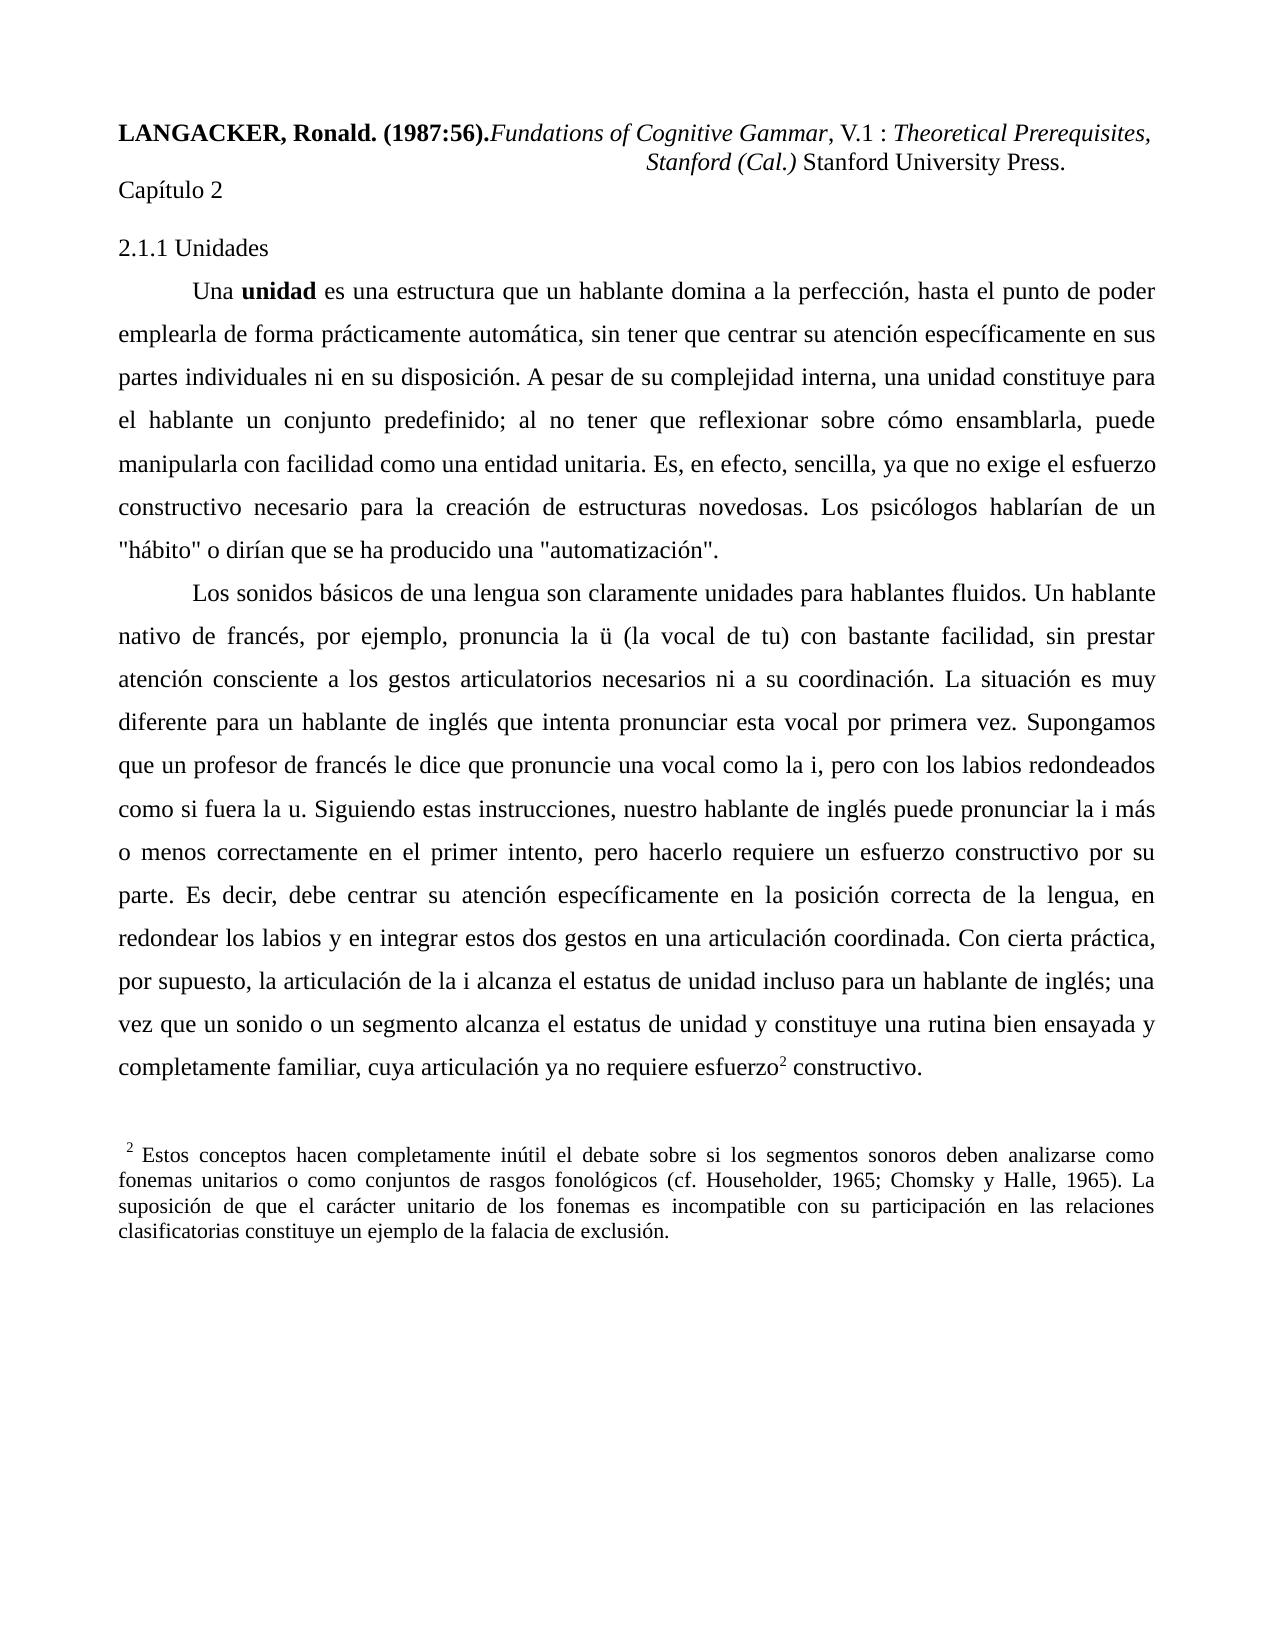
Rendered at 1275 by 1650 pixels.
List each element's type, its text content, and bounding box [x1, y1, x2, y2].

text 2 Estos conceptos hacen completamente inútil el debate sobre si los segmentos sonoros deben analizarse como fonemas unitarios o como conjuntos de rasgos fonológicos (cf. Householder, 1965; Chomsky y Halle, 1965). La suposición de que el carácter unitario de los fonemas es incompatible con su participación en las relaciones clasificatorias constituye un ejemplo de la falacia de exclusión. [118, 1139, 1157, 1243]
text LANGACKER, Ronald. (1987:56).Fundations of Cognitive Gammar, V.1 : Theoretical Prerequisites, Stanford (Cal.) Stanford University Press. [118, 118, 1157, 176]
text Una unidad es una estructura que un hablante domina a la perfección, hasta el punto de poder emplearla de forma prácticamente automática, sin tener que centrar su atención específicamente en sus partes individuales ni en su disposición. A pesar de su complejidad interna, una unidad constituye para el hablante un conjunto predefinido; al no tener que reflexionar sobre cómo ensamblarla, puede manipularla con facilidad como una entidad unitaria. Es, en efecto, sencilla, ya que no exige el esfuerzo constructivo necesario para la creación de estructuras novedosas. Los psicólogos hablarían de un "hábito" o dirían que se ha producido una "automatización". [118, 276, 1157, 564]
text 2.1.1 Unidades [118, 233, 1157, 262]
text Capítulo 2 [118, 176, 1157, 204]
text Los sonidos básicos de una lengua son claramente unidades para hablantes fluidos. Un hablante nativo de francés, por ejemplo, pronuncia la ü (la vocal de tu) con bastante facilidad, sin prestar atención consciente a los gestos articulatorios necesarios ni a su coordinación. La situación es muy diferente para un hablante de inglés que intenta pronunciar esta vocal por primera vez. Supongamos que un profesor de francés le dice que pronuncie una vocal como la i, pero con los labios redondeados como si fuera la u. Siguiendo estas instrucciones, nuestro hablante de inglés puede pronunciar la i más o menos correctamente en el primer intento, pero hacerlo requiere un esfuerzo constructivo por su parte. Es decir, debe centrar su atención específicamente en la posición correcta de la lengua, en redondear los labios y en integrar estos dos gestos en una articulación coordinada. Con cierta práctica, por supuesto, la articulación de la i alcanza el estatus de unidad incluso para un hablante de inglés; una vez que un sonido o un segmento alcanza el estatus de unidad y constituye una rutina bien ensayada y completamente familiar, cuya articulación ya no requiere esfuerzo2 constructivo. [118, 578, 1157, 1081]
